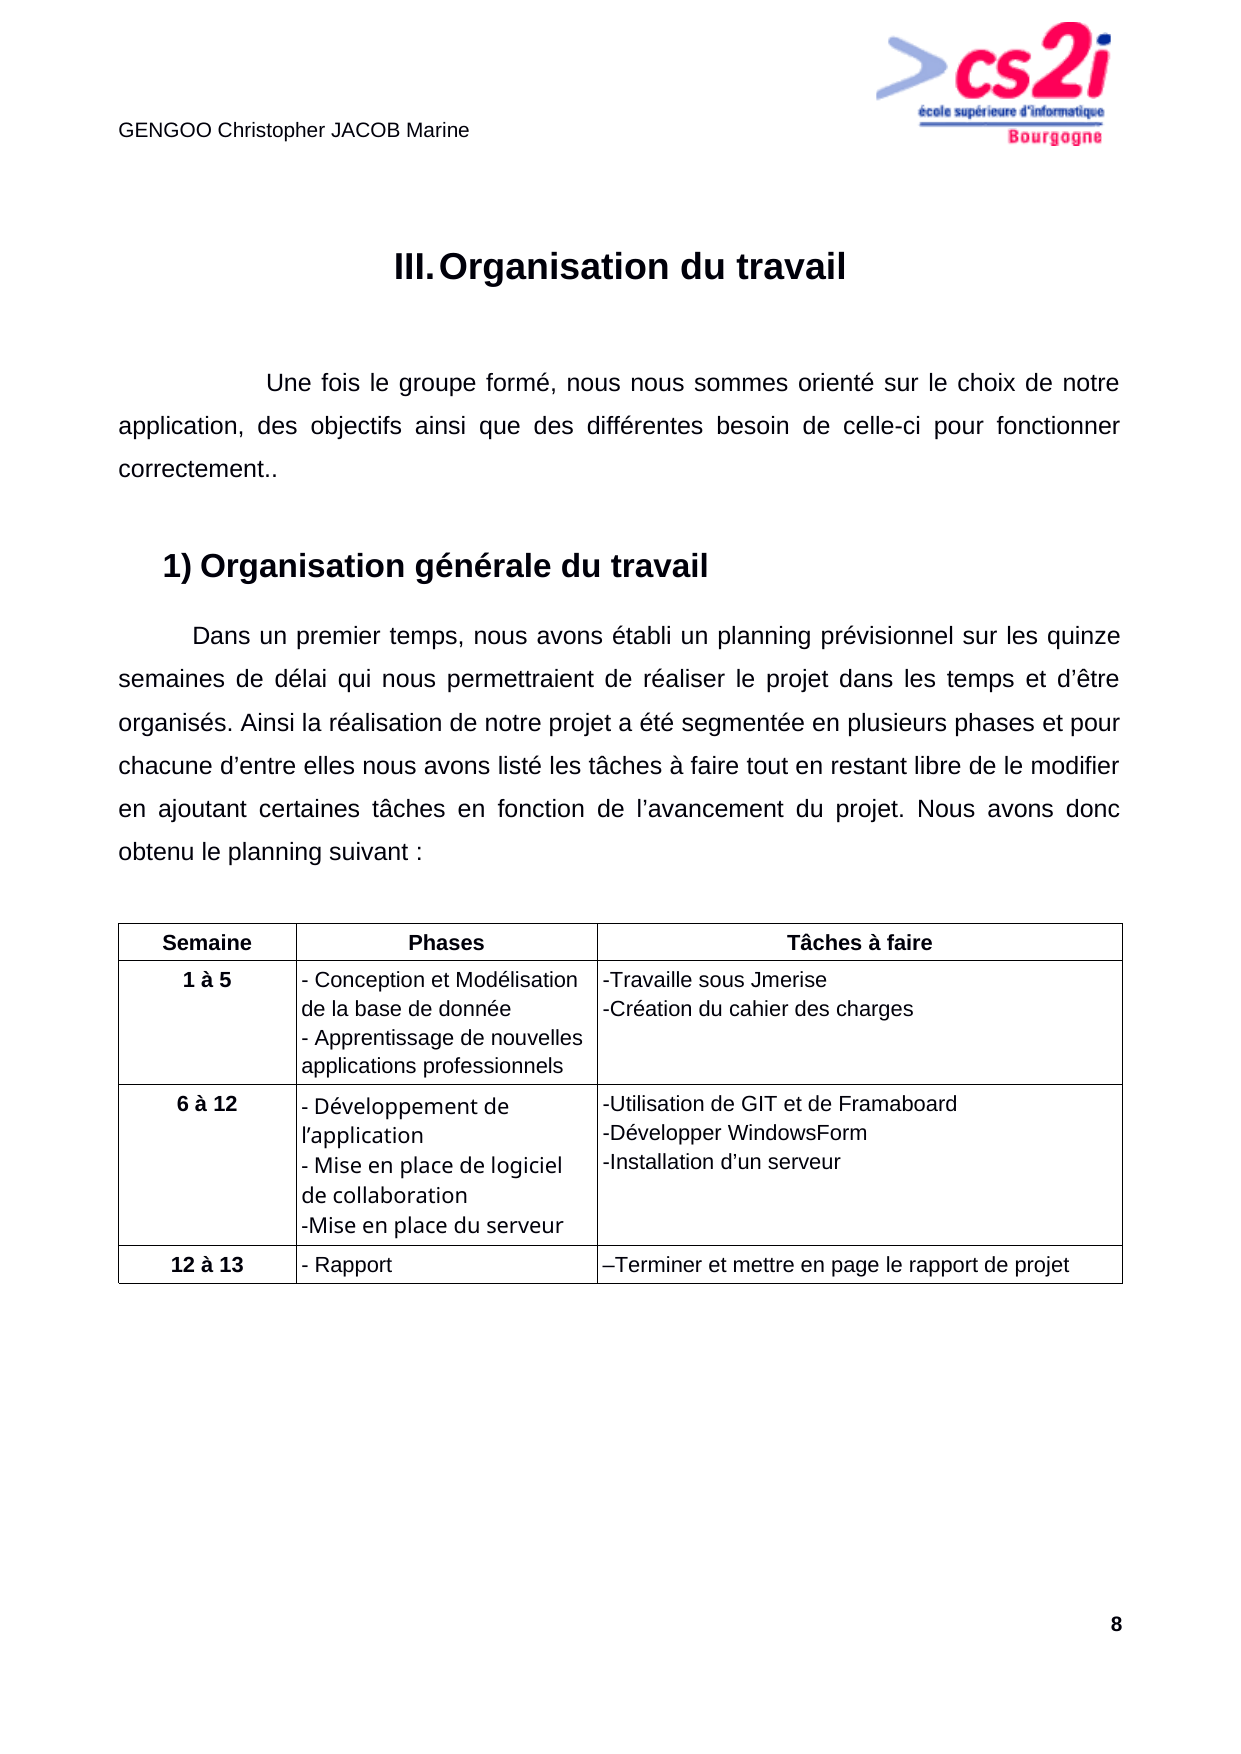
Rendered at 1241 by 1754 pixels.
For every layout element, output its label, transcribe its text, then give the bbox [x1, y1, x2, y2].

table_cell - Conception et Modélisation de la base de donnée - Apprentissage de nouvelles applications professionnels [297, 961, 597, 1084]
table_cell -Travaille sous Jmerise -Création du cahier des charges [598, 961, 1122, 1084]
subtitle Organisation du travail [118, 244, 1122, 287]
table_cell 6 à 12 [119, 1085, 296, 1245]
table_cell - Développement de l’application - Mise en place de logiciel de collaboration -Mise en place du serveur [297, 1085, 597, 1245]
table_cell 1 à 5 [119, 961, 296, 1084]
table_cell –Terminer et mettre en page le rapport de projet [598, 1246, 1122, 1282]
text Dans un premier temps, nous avons établi un planning prévisionnel sur les quinze semaines de délai qui nous permettraient de réaliser le projet dans les temps et d’être organisés. Ainsi la réalisation de notre projet a été segmentée en plusieurs phases et pour chacune d’entre elles nous avons listé les tâches à faire tout en restant libre de le modifier en ajoutant certaines tâches en fonction de l’avancement du projet. Nous avons donc obtenu le planning suivant : [118, 621, 1122, 866]
text Une fois le groupe formé, nous nous sommes orienté sur le choix de notre application, des objectifs ainsi que des différentes besoin de celle-ci pour fonctionner correctement.. [118, 368, 1122, 483]
table_cell - Rapport [297, 1246, 597, 1282]
table_header Phases [297, 924, 597, 960]
table_header Tâches à faire [598, 924, 1122, 960]
table_cell -Utilisation de GIT et de Framaboard -Développer WindowsForm -Installation d’un serveur [598, 1085, 1122, 1245]
list Organisation générale du travail [162, 546, 1122, 584]
table_cell 12 à 13 [119, 1246, 296, 1282]
table_header Semaine [119, 924, 296, 960]
picture [876, 22, 1111, 146]
